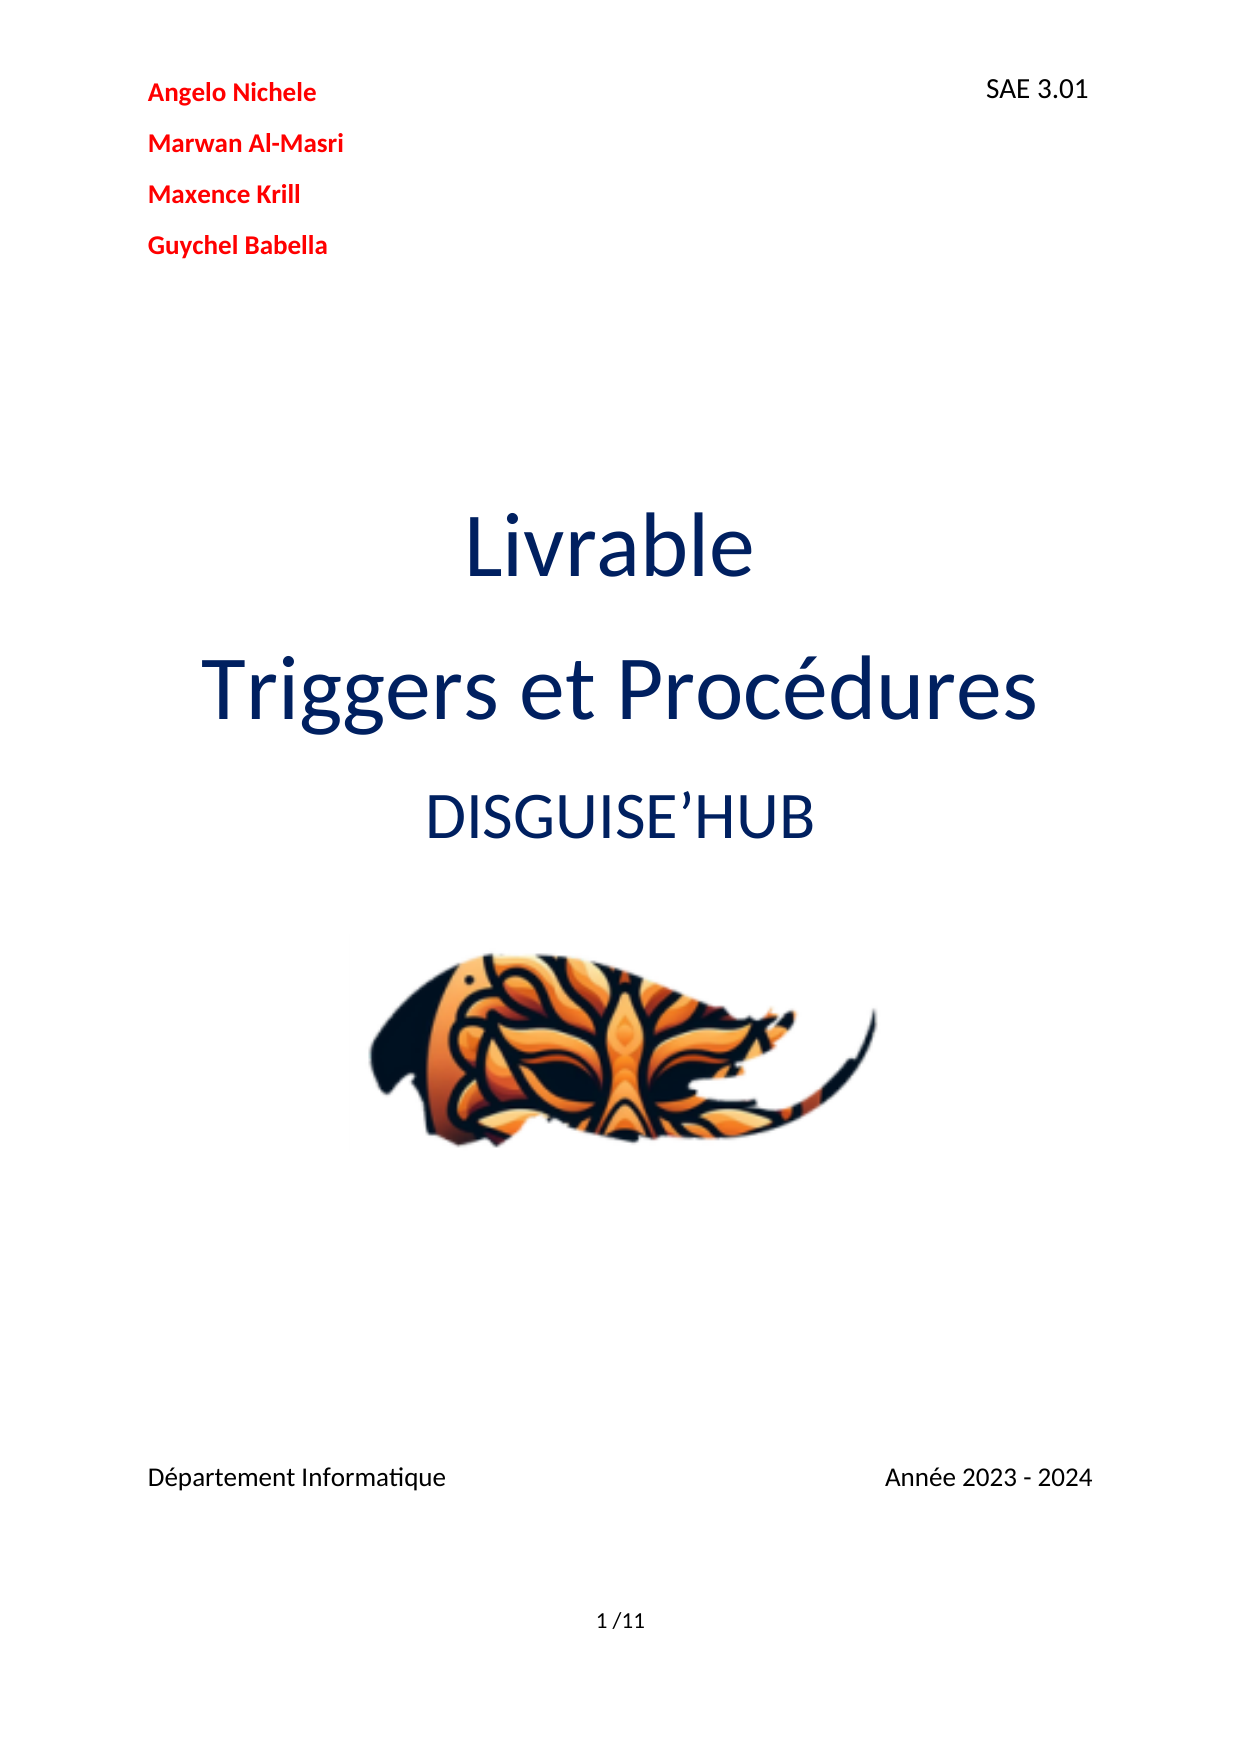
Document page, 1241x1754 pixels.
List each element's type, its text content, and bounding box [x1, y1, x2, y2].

text SAE 3.01 [986, 70, 1096, 105]
text Guychel Babella [148, 228, 1093, 261]
text Livrable [148, 487, 1093, 599]
text Triggers et Procédures [148, 630, 1093, 742]
text Département Informatique Année 2023 - 2024 [148, 1460, 1093, 1493]
text Maxence Krill [148, 177, 1093, 210]
text Angelo Nichele [148, 75, 1096, 122]
text DISGUISE’HUB [148, 774, 1093, 855]
text Marwan Al-Masri [148, 126, 1093, 159]
